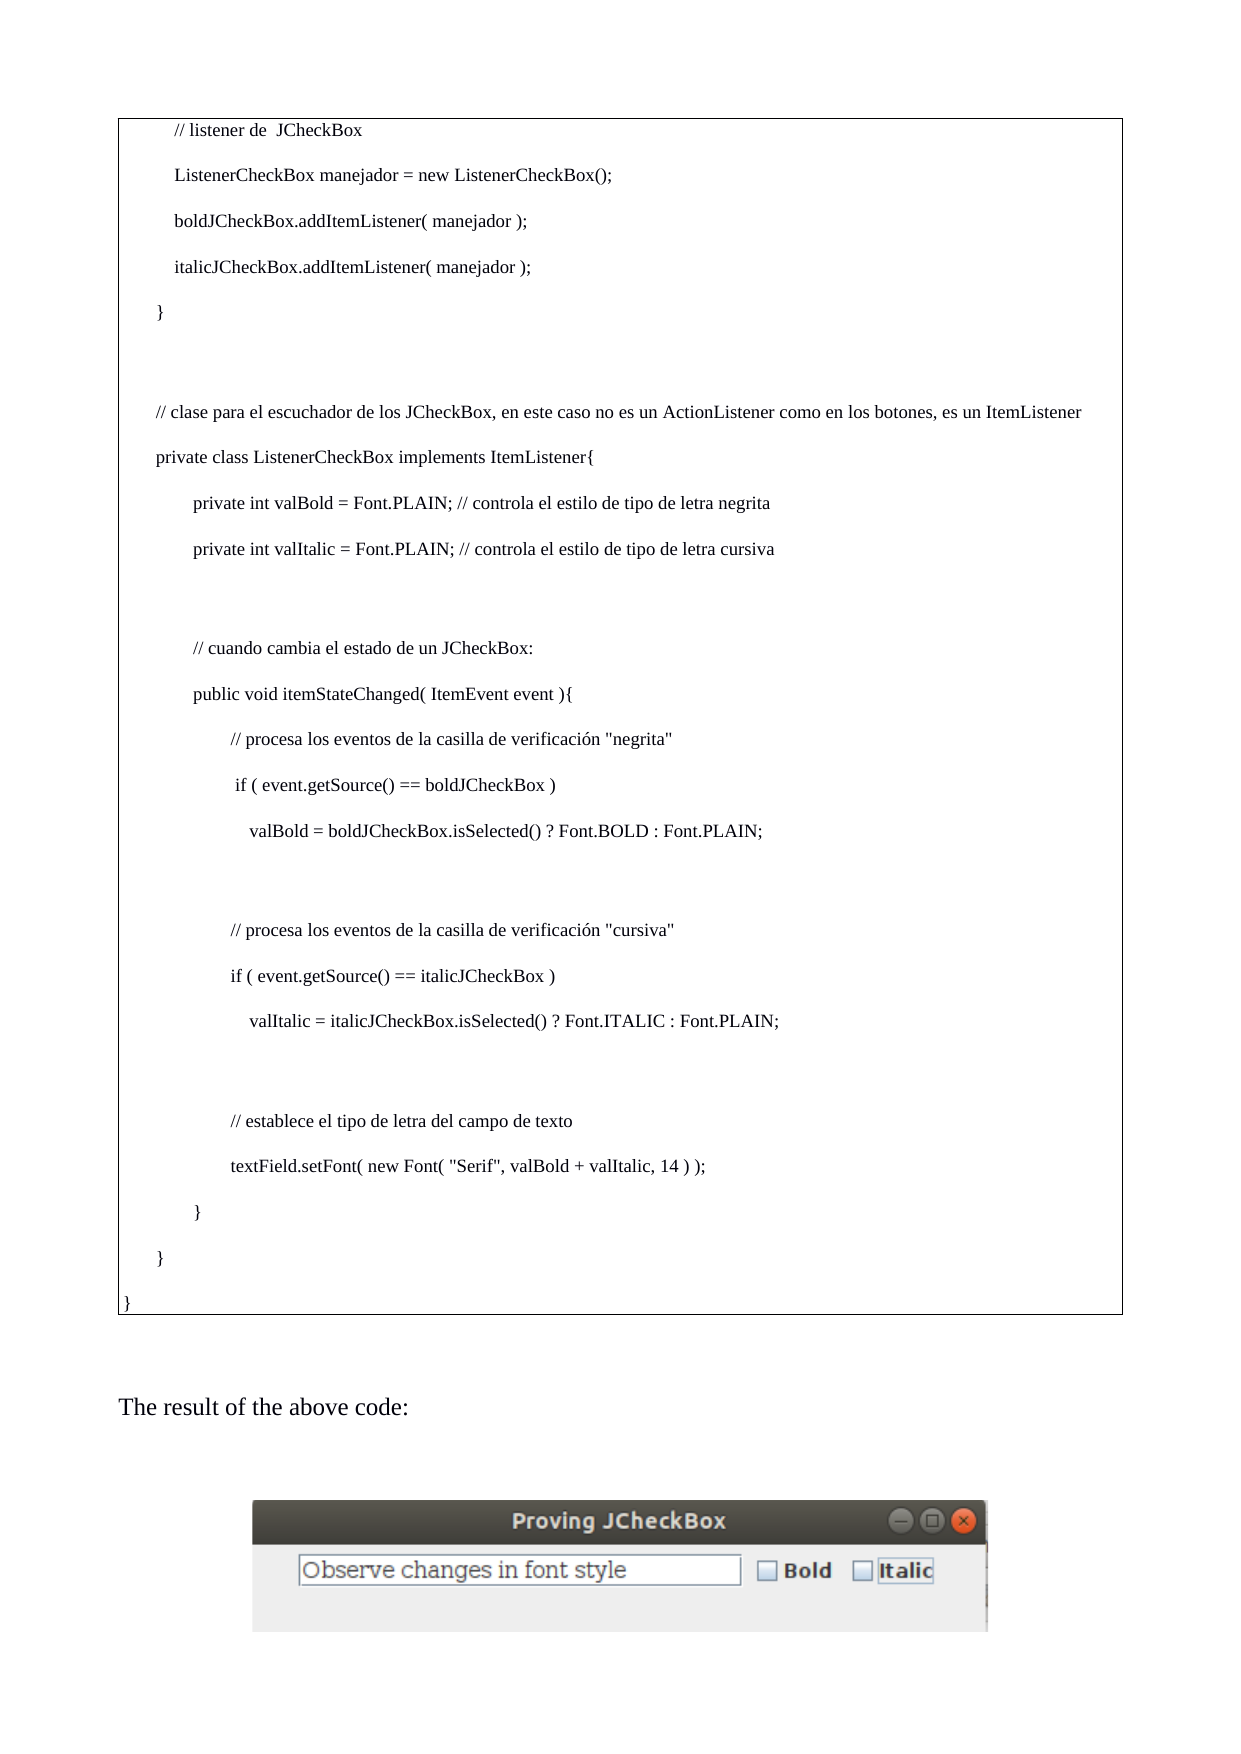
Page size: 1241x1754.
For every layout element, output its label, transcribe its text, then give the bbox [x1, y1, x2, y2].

text valItalic = italicJCheckBox.isSelected() ? Font.ITALIC : Font.PLAIN; [119, 1010, 1122, 1032]
text // clase para el escuchador de los JCheckBox, en este caso no es un ActionListener como en los botones, es un ItemListener [119, 400, 1122, 422]
text } [119, 1246, 1122, 1268]
text italicJCheckBox.addItemListener( manejador ); [119, 255, 1122, 277]
text textField.setFont( new Font( "Serif", valBold + valItalic, 14 ) ); [119, 1155, 1122, 1177]
text The result of the above code: [118, 1392, 1122, 1421]
text private int valItalic = Font.PLAIN; // controla el estilo de tipo de letra cursiva [119, 537, 1122, 559]
text ListenerCheckBox manejador = new ListenerCheckBox(); [119, 164, 1122, 186]
text // procesa los eventos de la casilla de verificación "cursiva" [119, 918, 1122, 941]
text if ( event.getSource() == boldJCheckBox ) [119, 773, 1122, 795]
text } [119, 1200, 1122, 1222]
text public void itemStateChanged( ItemEvent event ){ [119, 682, 1122, 704]
text boldJCheckBox.addItemListener( manejador ); [119, 209, 1122, 231]
text private class ListenerCheckBox implements ItemListener{ [119, 446, 1122, 468]
text valBold = boldJCheckBox.isSelected() ? Font.BOLD : Font.PLAIN; [119, 819, 1122, 841]
text // procesa los eventos de la casilla de verificación "negrita" [119, 728, 1122, 750]
text // establece el tipo de letra del campo de texto [119, 1109, 1122, 1131]
text // cuando cambia el estado de un JCheckBox: [119, 636, 1122, 658]
text // listener de JCheckBox [119, 119, 1122, 140]
picture [252, 1500, 989, 1632]
text private int valBold = Font.PLAIN; // controla el estilo de tipo de letra negrita [119, 491, 1122, 513]
text } [119, 1292, 1122, 1314]
text if ( event.getSource() == italicJCheckBox ) [119, 964, 1122, 986]
text } [119, 301, 1122, 323]
